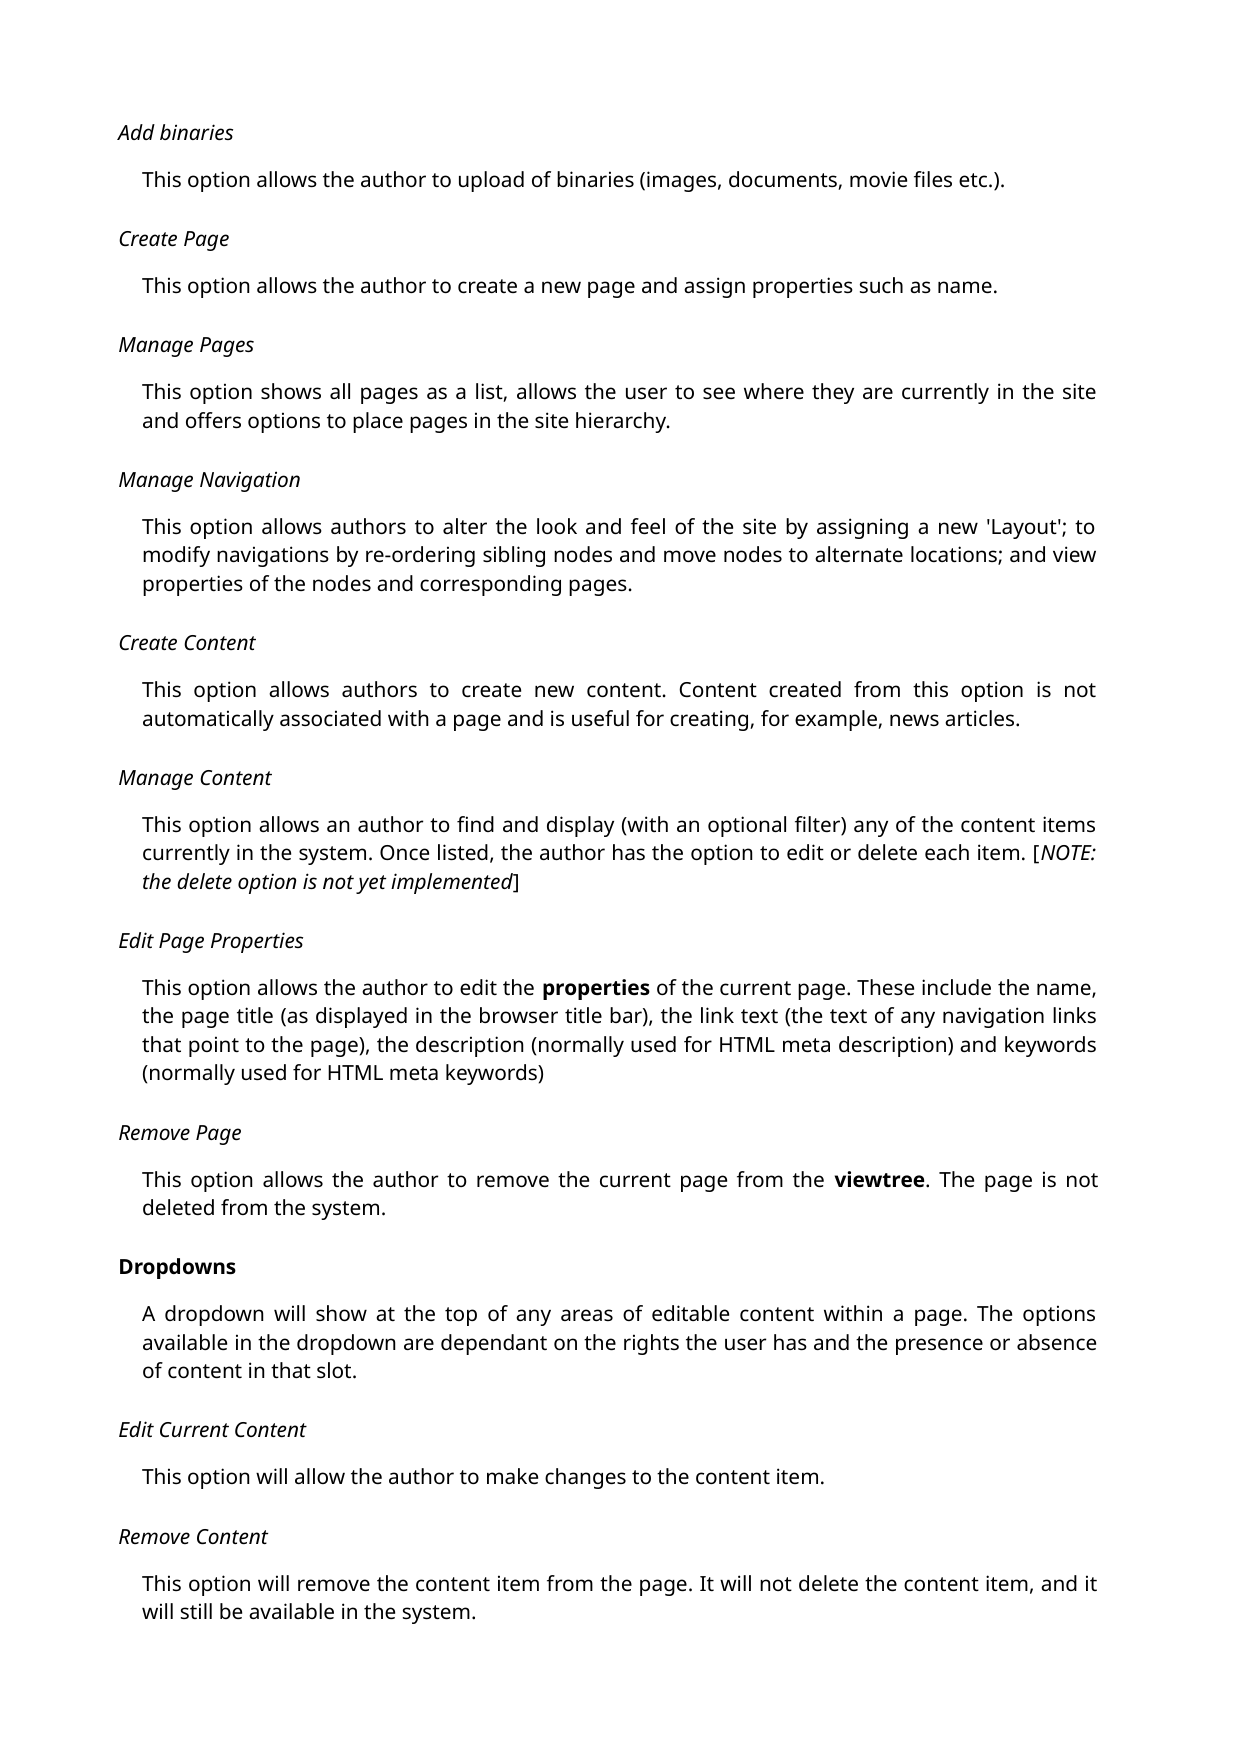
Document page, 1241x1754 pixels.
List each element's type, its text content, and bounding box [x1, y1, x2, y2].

subtitle Add binaries [118, 118, 1122, 147]
text This option allows the author to edit the properties of the current page. These include the name, the page title (as displayed in the browser title bar), the link text (the text of any navigation links that point to the page), the description (normally used for HTML meta description) and keywords (normally used for HTML meta keywords) [142, 973, 1098, 1087]
text This option allows authors to alter the look and feel of the site by assigning a new 'Layout'; to modify navigations by re-ordering sibling nodes and move nodes to alternate locations; and view properties of the nodes and corresponding pages. [142, 512, 1098, 597]
text This option allows the author to remove the current page from the viewtree. The page is not deleted from the system. [142, 1165, 1098, 1222]
text This option allows the author to create a new page and assign properties such as name. [142, 271, 1098, 300]
text This option allows an author to find and display (with an optional filter) any of the content items currently in the system. Once listed, the author has the option to edit or delete each item. [NOTE: the delete option is not yet implemented] [142, 810, 1098, 895]
text This option shows all pages as a list, allows the user to see where they are currently in the site and offers options to place pages in the site hierarchy. [142, 377, 1098, 434]
subtitle Edit Current Content [118, 1416, 1122, 1444]
subtitle Manage Navigation [118, 465, 1122, 494]
subtitle Dropdowns [118, 1252, 1122, 1281]
subtitle Manage Pages [118, 331, 1122, 359]
subtitle Create Page [118, 224, 1122, 253]
text This option allows the author to upload of binaries (images, documents, movie files etc.). [142, 165, 1098, 193]
text A dropdown will show at the top of any areas of editable content within a page. The options available in the dropdown are dependant on the rights the user has and the presence or absence of content in that slot. [142, 1299, 1098, 1385]
subtitle Remove Page [118, 1118, 1122, 1146]
subtitle Remove Content [118, 1522, 1122, 1550]
subtitle Edit Page Properties [118, 926, 1122, 955]
text This option will allow the author to make changes to the content item. [142, 1462, 1098, 1491]
text This option allows authors to create new content. Content created from this option is not automatically associated with a page and is useful for creating, for example, news articles. [142, 675, 1098, 732]
subtitle Manage Content [118, 763, 1122, 792]
text This option will remove the content item from the page. It will not delete the content item, and it will still be available in the system. [142, 1569, 1098, 1626]
subtitle Create Content [118, 628, 1122, 657]
